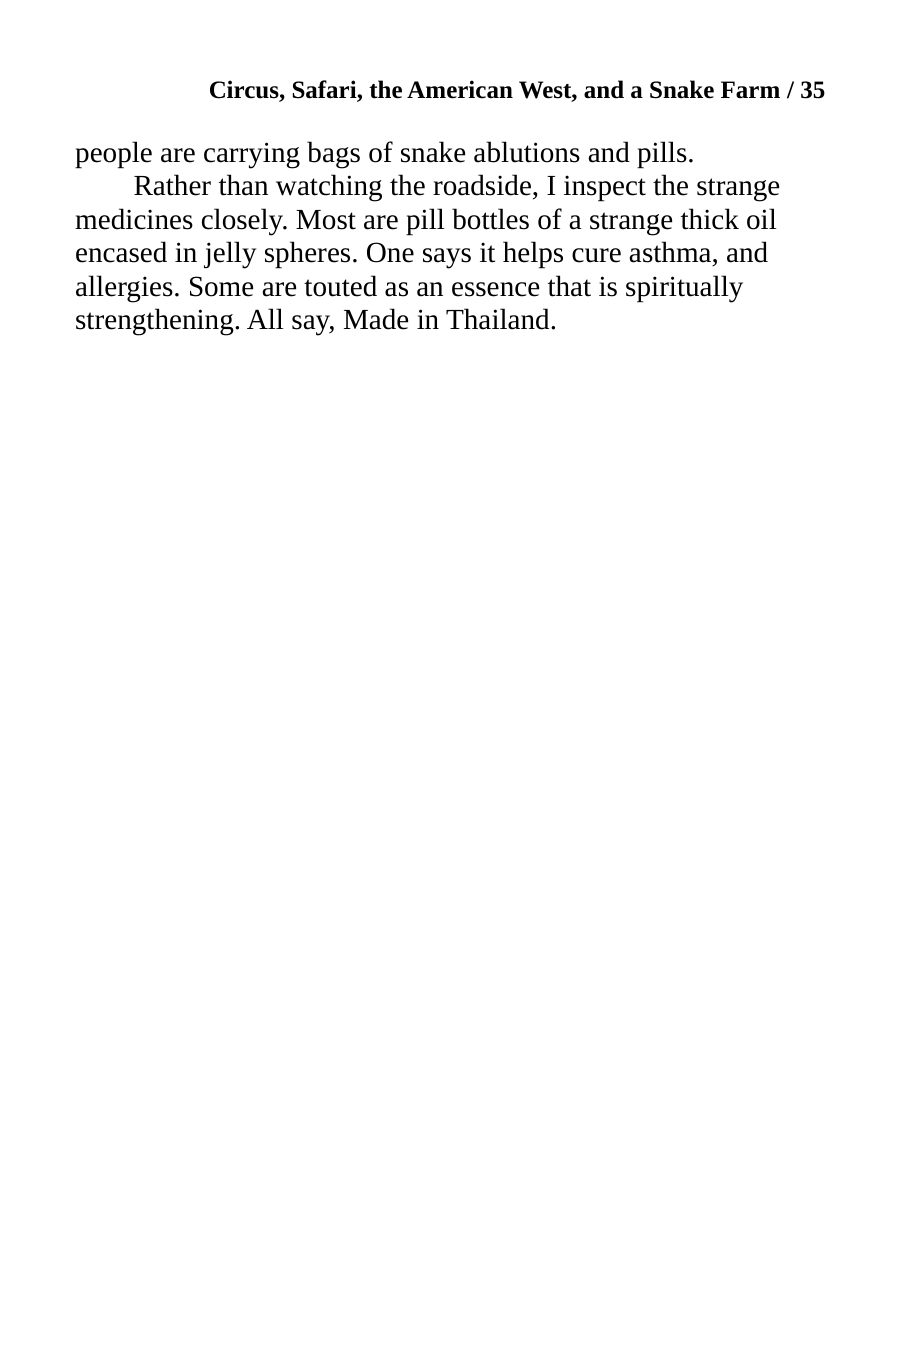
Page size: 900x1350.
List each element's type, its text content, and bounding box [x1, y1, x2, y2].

text people are carrying bags of snake ablutions and pills. [75, 135, 825, 168]
text Rather than watching the roadside, I inspect the strange medicines closely. Most are pill bottles of a strange thick oil encased in jelly spheres. One says it helps cure asthma, and allergies. Some are touted as an essence that is spiritually strengthening. All say, Made in Thailand. [75, 168, 825, 336]
